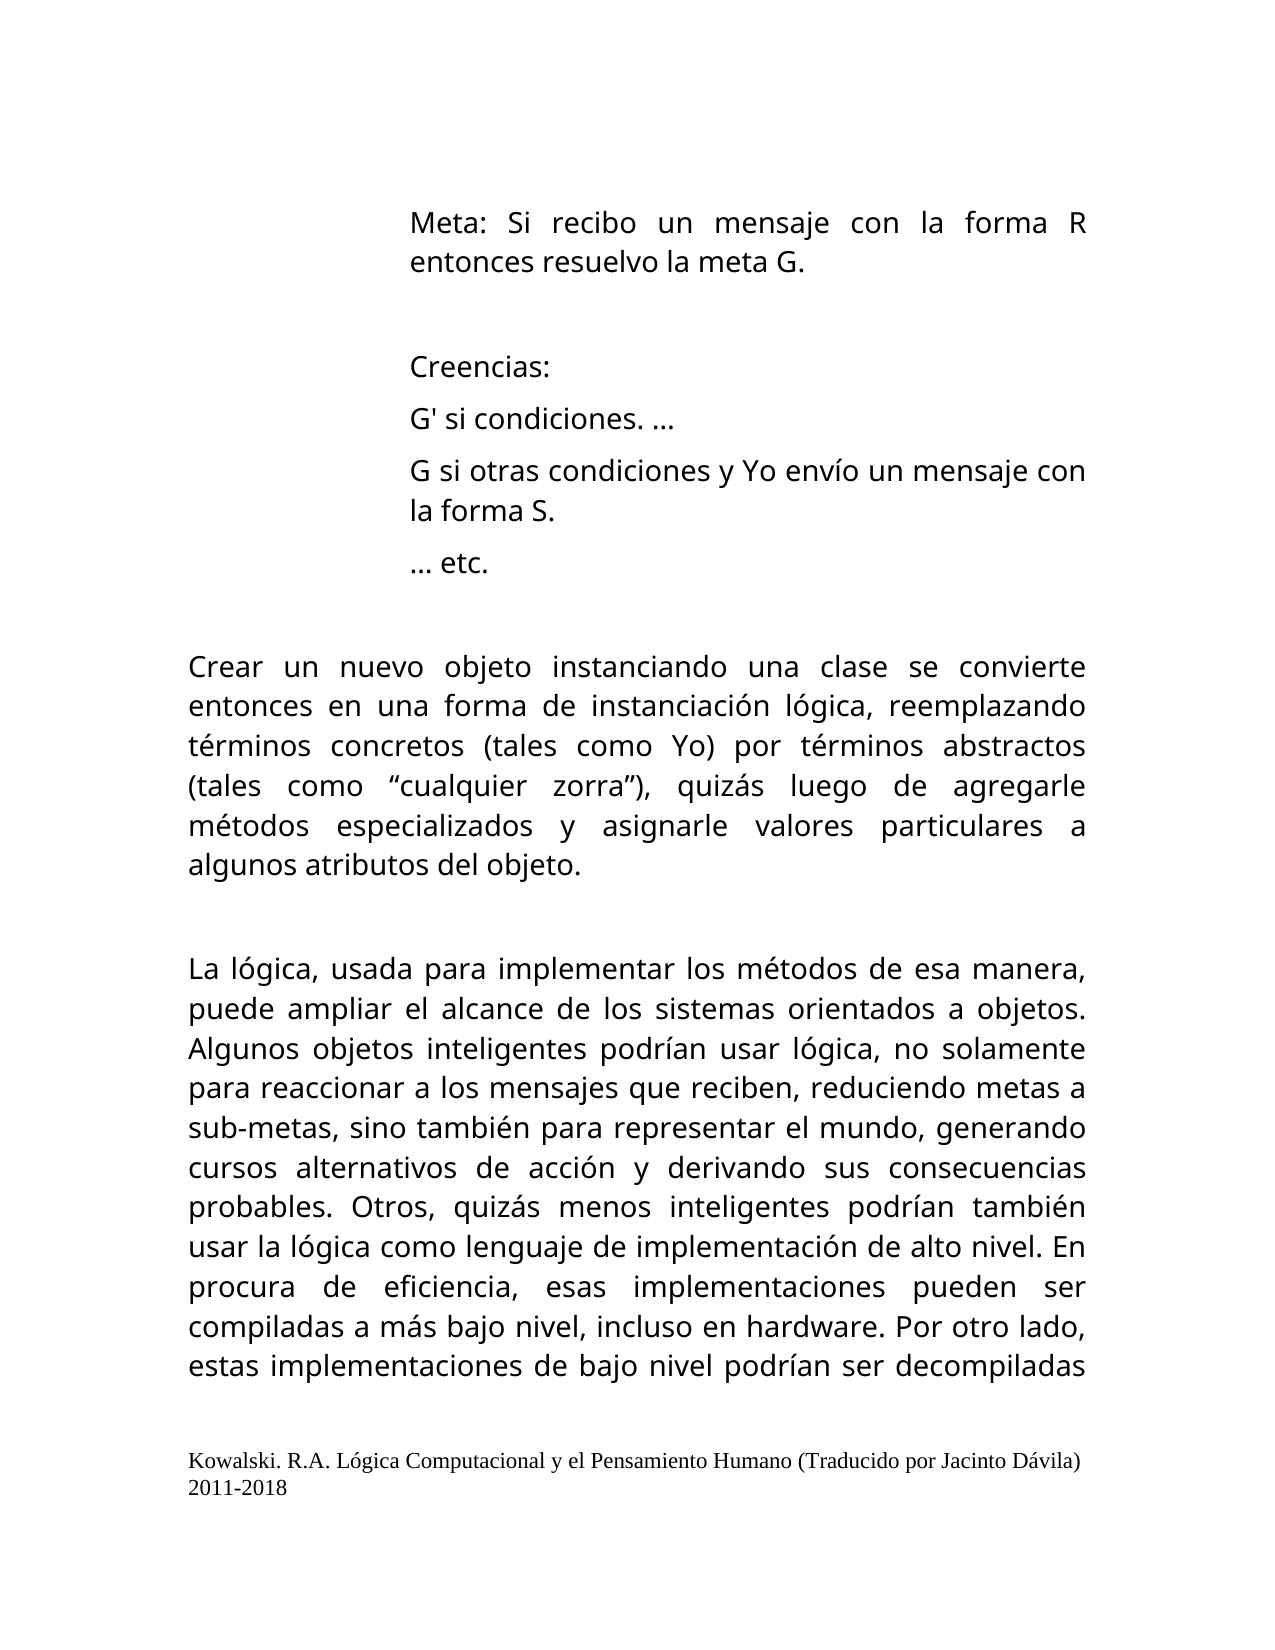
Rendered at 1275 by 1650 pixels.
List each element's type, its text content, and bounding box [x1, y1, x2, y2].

text G' si condiciones. … [409, 398, 1087, 438]
text … etc. [409, 542, 1087, 582]
text La lógica, usada para implementar los métodos de esa manera, puede ampliar el alcance de los sistemas orientados a objetos. Algunos objetos inteligentes podrían usar lógica, no solamente para reaccionar a los mensajes que reciben, reduciendo metas a sub-metas, sino también para representar el mundo, generando cursos alternativos de acción y derivando sus consecuencias probables. Otros, quizás menos inteligentes podrían también usar la lógica como lenguaje de implementación de alto nivel. En procura de eficiencia, esas implementaciones pueden ser compiladas a más bajo nivel, incluso en hardware. Por otro lado, estas implementaciones de bajo nivel podrían ser decompiladas [188, 949, 1087, 1385]
text Meta: Si recibo un mensaje con la forma R entonces resuelvo la meta G. [409, 202, 1087, 281]
text Crear un nuevo objeto instanciando una clase se convierte entonces en una forma de instanciación lógica, reemplazando términos concretos (tales como Yo) por términos abstractos (tales como “cualquier zorra”), quizás luego de agregarle métodos especializados y asignarle valores particulares a algunos atributos del objeto. [188, 646, 1087, 884]
text G si otras condiciones y Yo envío un mensaje con la forma S. [409, 450, 1087, 529]
text Creencias: [409, 346, 1087, 386]
